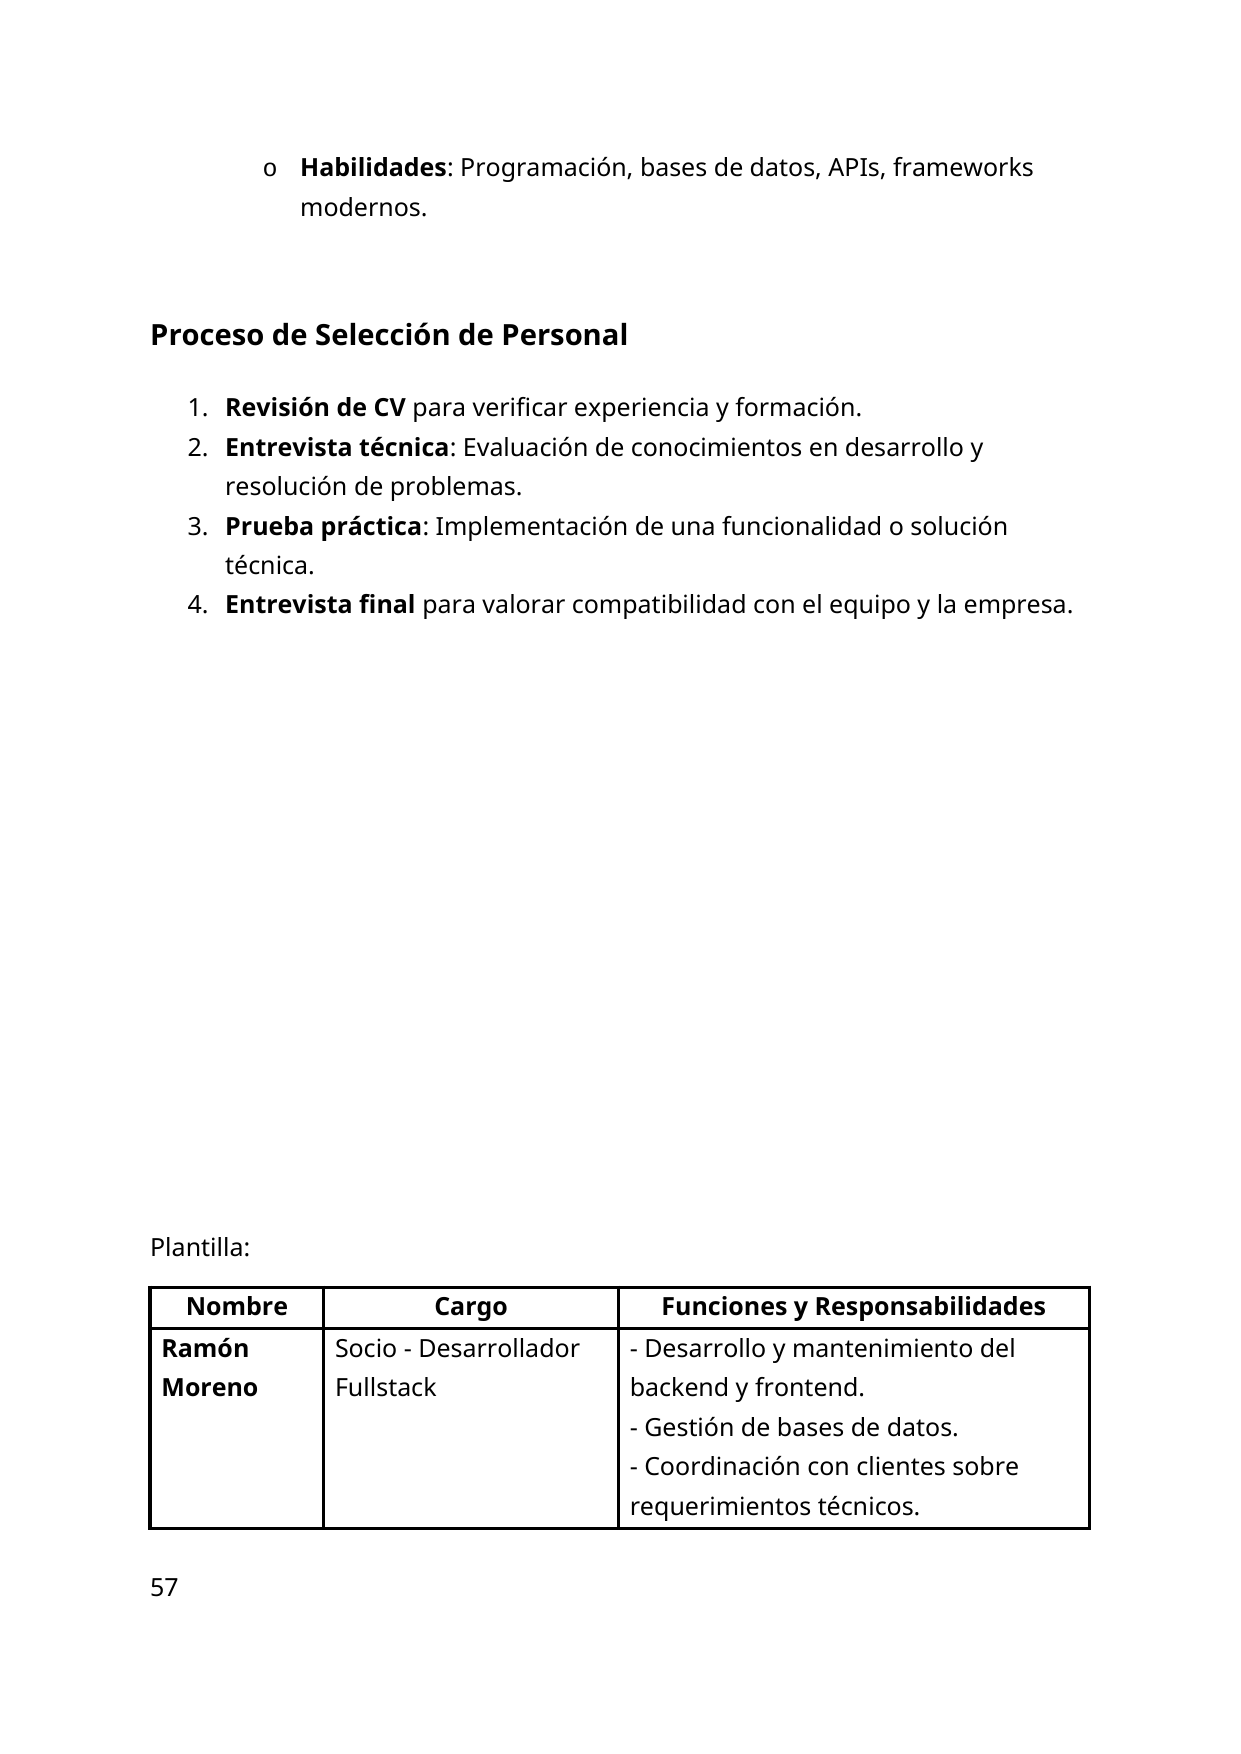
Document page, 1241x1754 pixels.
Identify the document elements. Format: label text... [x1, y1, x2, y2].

list Revisión de CV para verificar experiencia y formación. [187, 390, 1090, 424]
table_header Cargo [325, 1289, 617, 1327]
table_header Nombre [152, 1289, 322, 1327]
text Plantilla: [150, 1229, 1090, 1263]
table_cell Ramón Moreno [152, 1330, 322, 1527]
list Prueba práctica: Implementación de una funcionalidad o solución técnica. [187, 508, 1090, 582]
list Habilidades: Programación, bases de datos, APIs, frameworks modernos. [262, 150, 1090, 224]
list Entrevista final para valorar compatibilidad con el equipo y la empresa. [187, 587, 1090, 621]
subtitle Proceso de Selección de Personal [150, 314, 1090, 354]
table_header Funciones y Responsabilidades [620, 1289, 1088, 1327]
table_cell - Desarrollo y mantenimiento del backend y frontend. - Gestión de bases de datos. - Coordinación con clientes sobre requerimientos técnicos. [620, 1330, 1088, 1527]
list Entrevista técnica: Evaluación de conocimientos en desarrollo y resolución de problemas. [187, 429, 1090, 503]
table_cell Socio - Desarrollador Fullstack [325, 1330, 617, 1527]
